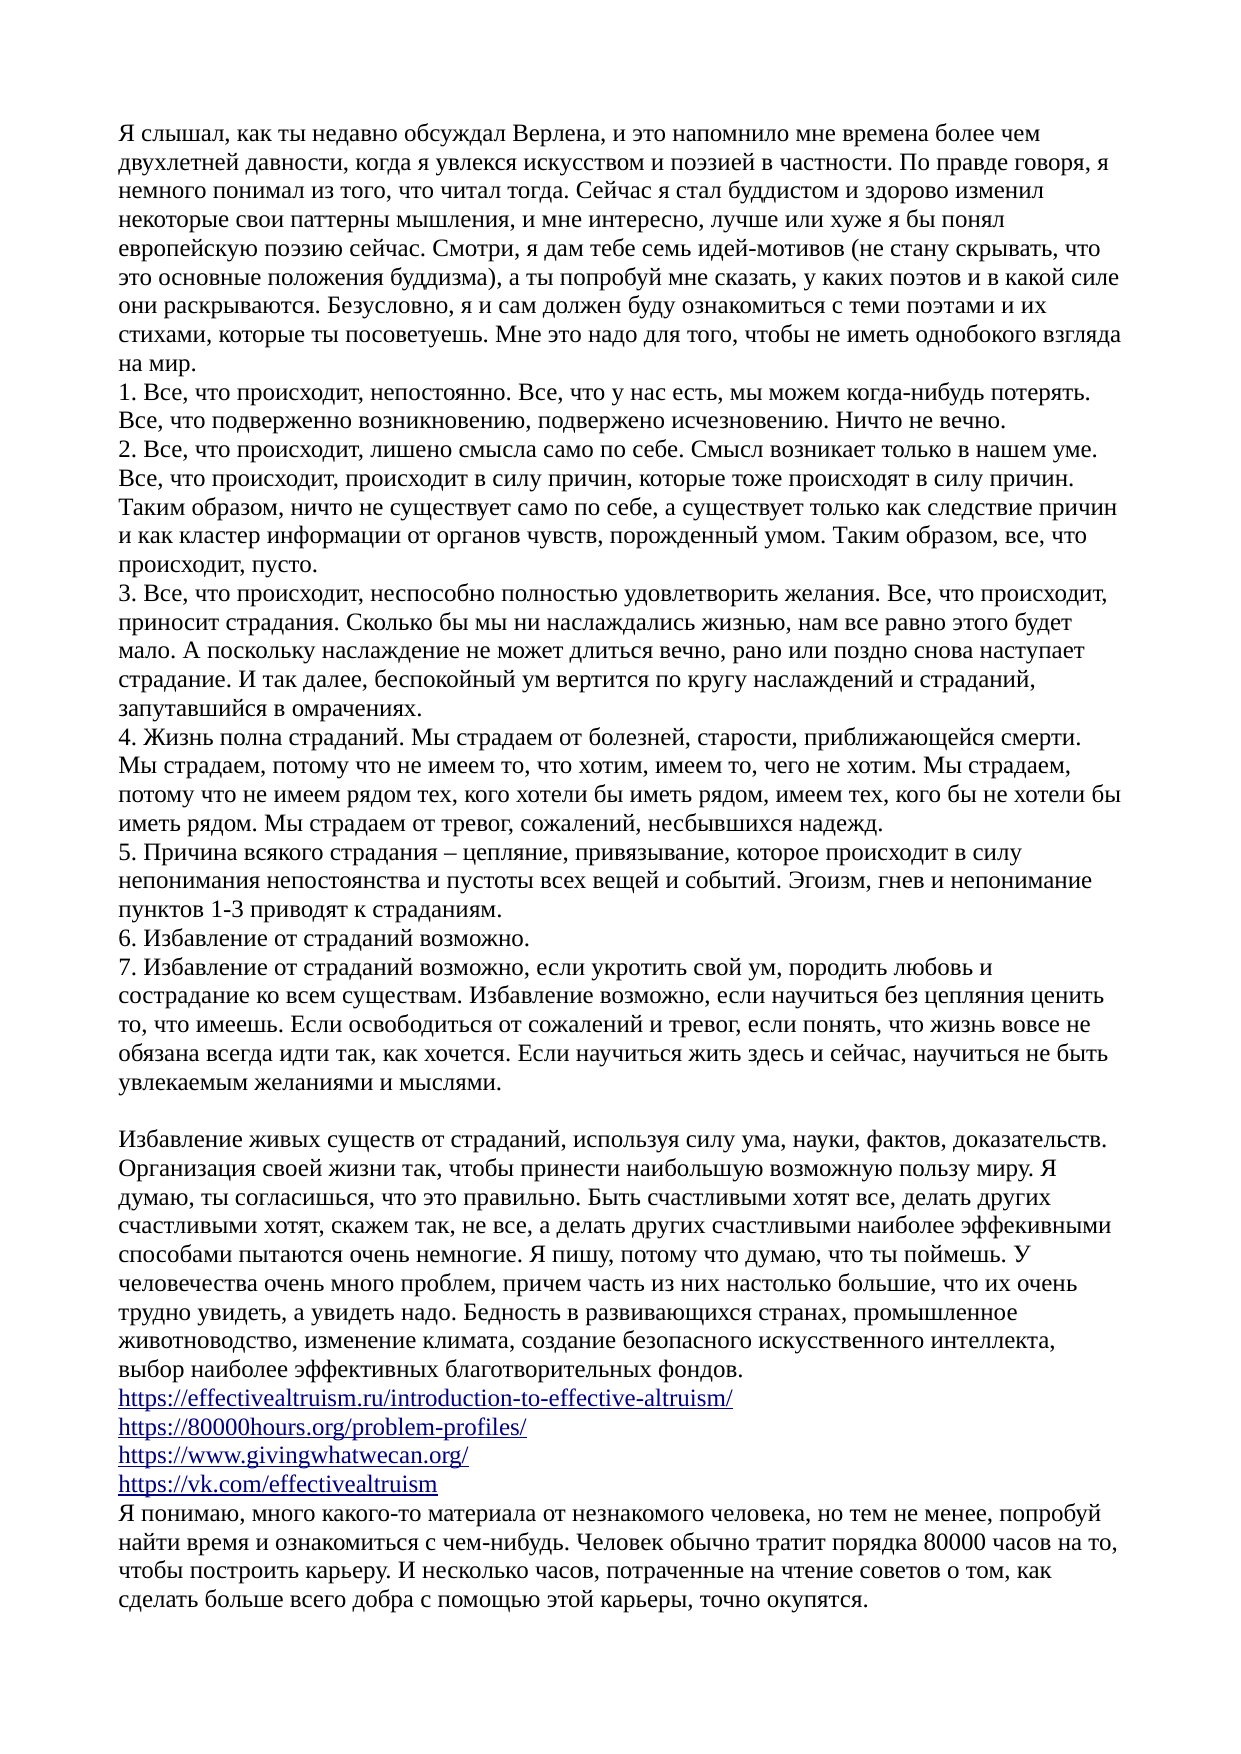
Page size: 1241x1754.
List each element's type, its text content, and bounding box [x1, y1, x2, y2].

text 7. Избавление от страданий возможно, если укротить свой ум, породить любовь и сострадание ко всем существам. Избавление возможно, если научиться без цепляния ценить то, что имеешь. Если освободиться от сожалений и тревог, если понять, что жизнь вовсе не обязана всегда идти так, как хочется. Если научиться жить здесь и сейчас, научиться не быть увлекаемым желаниями и мыслями. [118, 952, 1122, 1096]
text 3. Все, что происходит, неспособно полностью удовлетворить желания. Все, что происходит, приносит страдания. Сколько бы мы ни наслаждались жизнью, нам все равно этого будет мало. А поскольку наслаждение не может длиться вечно, рано или поздно снова наступает страдание. И так далее, беспокойный ум вертится по кругу наслаждений и страданий, запутавшийся в омрачениях. [118, 578, 1122, 722]
text https://vk.com/effectivealtruism [118, 1469, 1122, 1498]
text Избавление живых существ от страданий, используя силу ума, науки, фактов, доказательств. Организация своей жизни так, чтобы принести наибольшую возможную пользу миру. Я думаю, ты согласишься, что это правильно. Быть счастливыми хотят все, делать других счастливыми хотят, скажем так, не все, а делать других счастливыми наиболее эффекивными способами пытаются очень немногие. Я пишу, потому что думаю, что ты поймешь. У человечества очень много проблем, причем часть из них настолько большие, что их очень трудно увидеть, а увидеть надо. Бедность в развивающихся странах, промышленное животноводство, изменение климата, создание безопасного искусственного интеллекта, выбор наиболее эффективных благотворительных фондов. https://effectivealtruism.ru/introduction-to-effective-altruism/ [118, 1124, 1122, 1412]
text https://80000hours.org/problem-profiles/ [118, 1412, 1122, 1441]
text 1. Все, что происходит, непостоянно. Все, что у нас есть, мы можем когда-нибудь потерять. Все, что подверженно возникновению, подвержено исчезновению. Ничто не вечно. [118, 377, 1122, 434]
text 2. Все, что происходит, лишено смысла само по себе. Смысл возникает только в нашем уме. Все, что происходит, происходит в силу причин, которые тоже происходят в силу причин. Таким образом, ничто не существует само по себе, а существует только как следствие причин и как кластер информации от органов чувств, порожденный умом. Таким образом, все, что происходит, пусто. [118, 434, 1122, 578]
text Я слышал, как ты недавно обсуждал Верлена, и это напомнило мне времена более чем двухлетней давности, когда я увлекся искусством и поэзией в частности. По правде говоря, я немного понимал из того, что читал тогда. Сейчас я стал буддистом и здорово изменил некоторые свои паттерны мышления, и мне интересно, лучше или хуже я бы понял европейскую поэзию сейчас. Смотри, я дам тебе семь идей-мотивов (не стану скрывать, что это основные положения буддизма), а ты попробуй мне сказать, у каких поэтов и в какой силе они раскрываются. Безусловно, я и сам должен буду ознакомиться с теми поэтами и их стихами, которые ты посоветуешь. Мне это надо для того, чтобы не иметь однобокого взгляда на мир. [118, 118, 1122, 377]
text 5. Причина всякого страдания – цепляние, привязывание, которое происходит в силу непонимания непостоянства и пустоты всех вещей и событий. Эгоизм, гнев и непонимание пунктов 1-3 приводят к страданиям. [118, 837, 1122, 923]
text 4. Жизнь полна страданий. Мы страдаем от болезней, старости, приближающейся смерти. Мы страдаем, потому что не имеем то, что хотим, имеем то, чего не хотим. Мы страдаем, потому что не имеем рядом тех, кого хотели бы иметь рядом, имеем тех, кого бы не хотели бы иметь рядом. Мы страдаем от тревог, сожалений, несбывшихся надежд. [118, 722, 1122, 837]
text Я понимаю, много какого-то материала от незнакомого человека, но тем не менее, попробуй найти время и ознакомиться с чем-нибудь. Человек обычно тратит порядка 80000 часов на то, чтобы построить карьеру. И несколько часов, потраченные на чтение советов о том, как сделать больше всего добра с помощью этой карьеры, точно окупятся. [118, 1498, 1122, 1613]
text 6. Избавление от страданий возможно. [118, 923, 1122, 952]
text https://www.givingwhatwecan.org/ [118, 1441, 1122, 1469]
